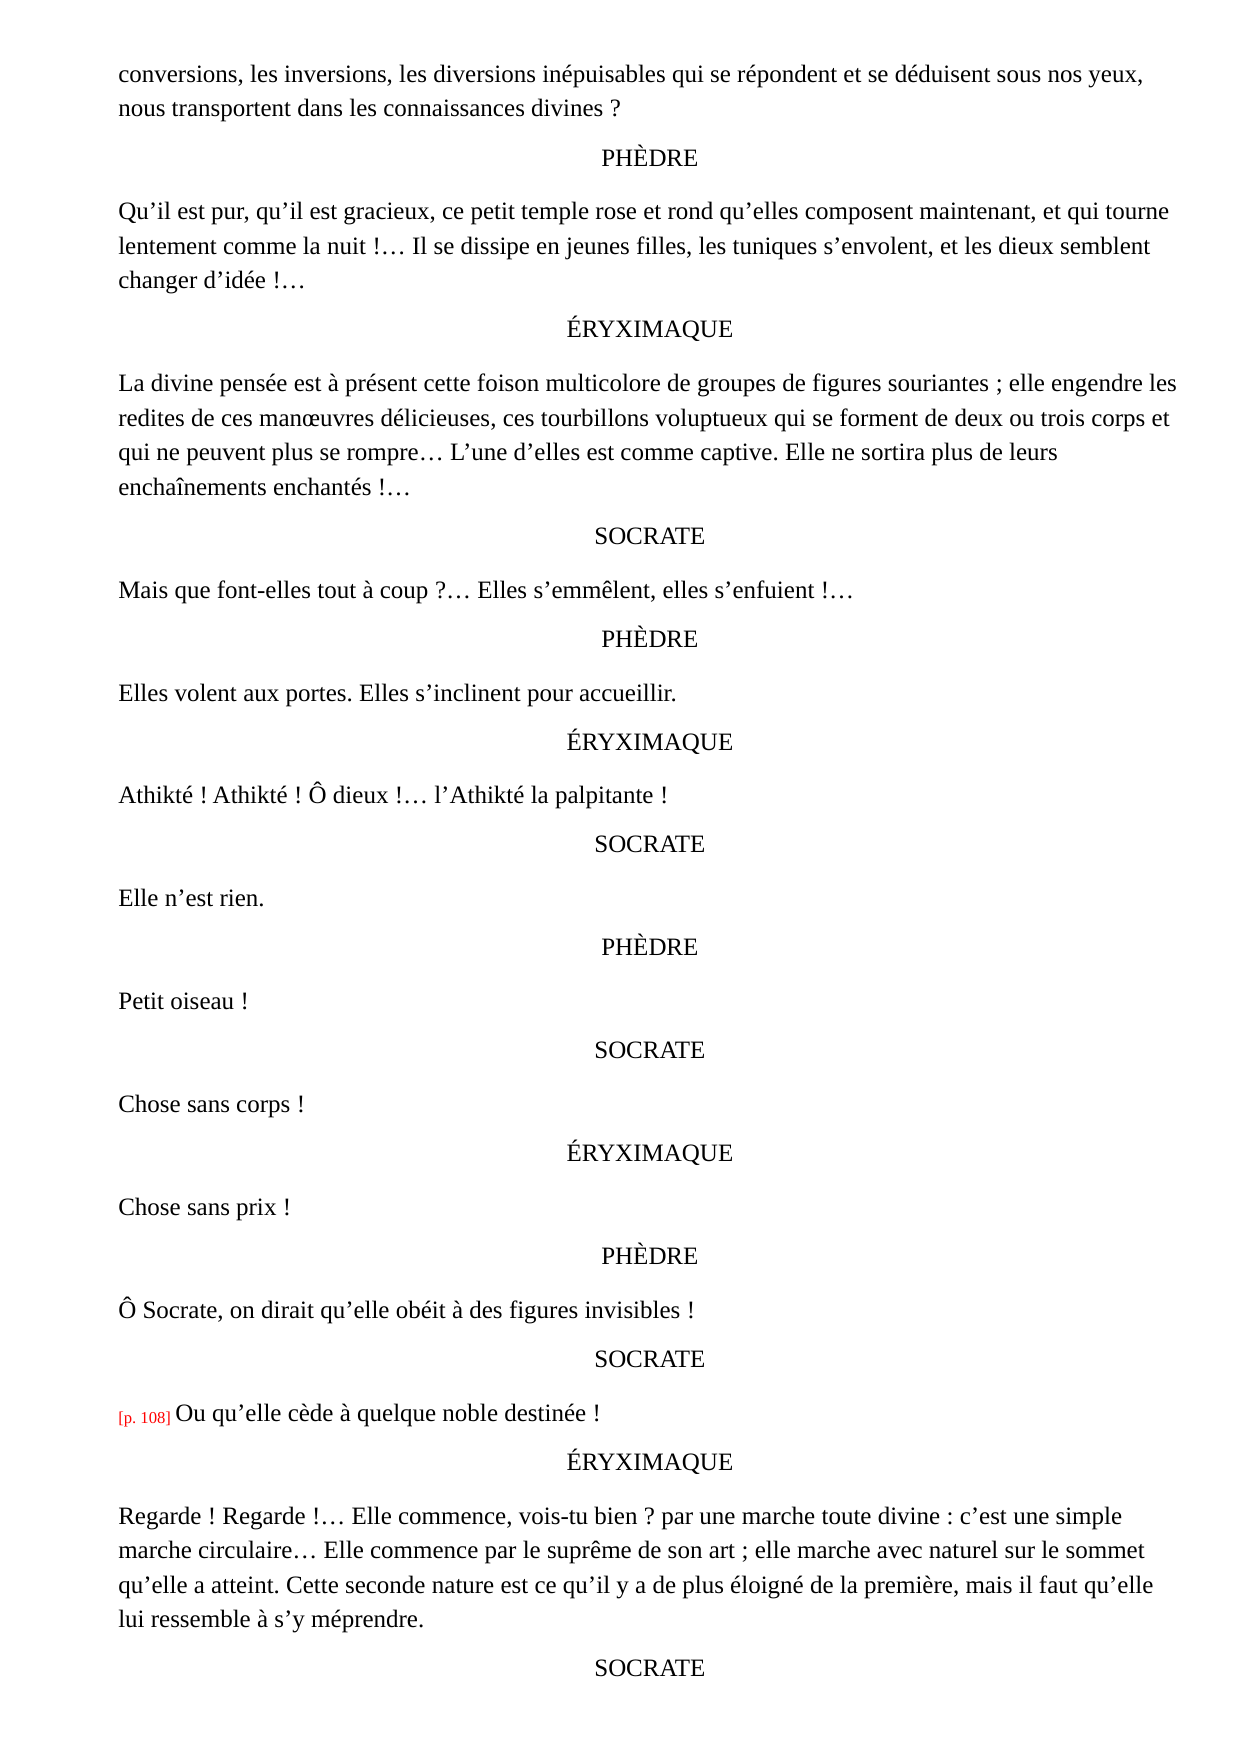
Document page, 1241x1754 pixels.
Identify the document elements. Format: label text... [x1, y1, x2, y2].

text PHÈDRE [118, 932, 1181, 961]
text [p. 108] Ou qu’elle cède à quelque noble destinée ! [118, 1398, 1181, 1427]
text Qu’il est pur, qu’il est gracieux, ce petit temple rose et rond qu’elles composent maintenant, et qui tourne lentement comme la nuit !… Il se dissipe en jeunes filles, les tuniques s’envolent, et les dieux semblent changer d’idée !… [118, 196, 1181, 294]
text SOCRATE [118, 521, 1181, 549]
text SOCRATE [118, 1344, 1181, 1373]
text PHÈDRE [118, 1241, 1181, 1270]
text Mais que font-elles tout à coup ?… Elles s’emmêlent, elles s’enfuient !… [118, 575, 1181, 603]
text Petit oiseau ! [118, 986, 1181, 1015]
text SOCRATE [118, 1653, 1181, 1682]
text Athikté ! Athikté ! Ô dieux !… l’Athikté la palpitante ! [118, 781, 1181, 809]
text Elles volent aux portes. Elles s’inclinent pour accueillir. [118, 678, 1181, 706]
text Ô Socrate, on dirait qu’elle obéit à des figures invisibles ! [118, 1295, 1181, 1324]
text Elle n’est rien. [118, 883, 1181, 912]
text conversions, les inversions, les diversions inépuisables qui se répondent et se déduisent sous nos yeux, nous transportent dans les connaissances divines ? [118, 59, 1181, 122]
text SOCRATE [118, 829, 1181, 858]
text ÉRYXIMAQUE [118, 314, 1181, 343]
text Regarde ! Regarde !… Elle commence, vois-tu bien ? par une marche toute divine : c’est une simple marche circulaire… Elle commence par le suprême de son art ; elle marche avec naturel sur le sommet qu’elle a atteint. Cette seconde nature est ce qu’il y a de plus éloigné de la première, mais il faut qu’elle lui ressemble à s’y méprendre. [118, 1501, 1181, 1633]
text La divine pensée est à présent cette foison multicolore de groupes de figures souriantes ; elle engendre les redites de ces manœuvres délicieuses, ces tourbillons voluptueux qui se forment de deux ou trois corps et qui ne peuvent plus se rompre… L’une d’elles est comme captive. Elle ne sortira plus de leurs enchaînements enchantés !… [118, 368, 1181, 501]
text PHÈDRE [118, 624, 1181, 652]
text ÉRYXIMAQUE [118, 727, 1181, 755]
text ÉRYXIMAQUE [118, 1447, 1181, 1476]
text ÉRYXIMAQUE [118, 1138, 1181, 1167]
text Chose sans prix ! [118, 1192, 1181, 1221]
text PHÈDRE [118, 143, 1181, 171]
text Chose sans corps ! [118, 1089, 1181, 1118]
text SOCRATE [118, 1035, 1181, 1064]
